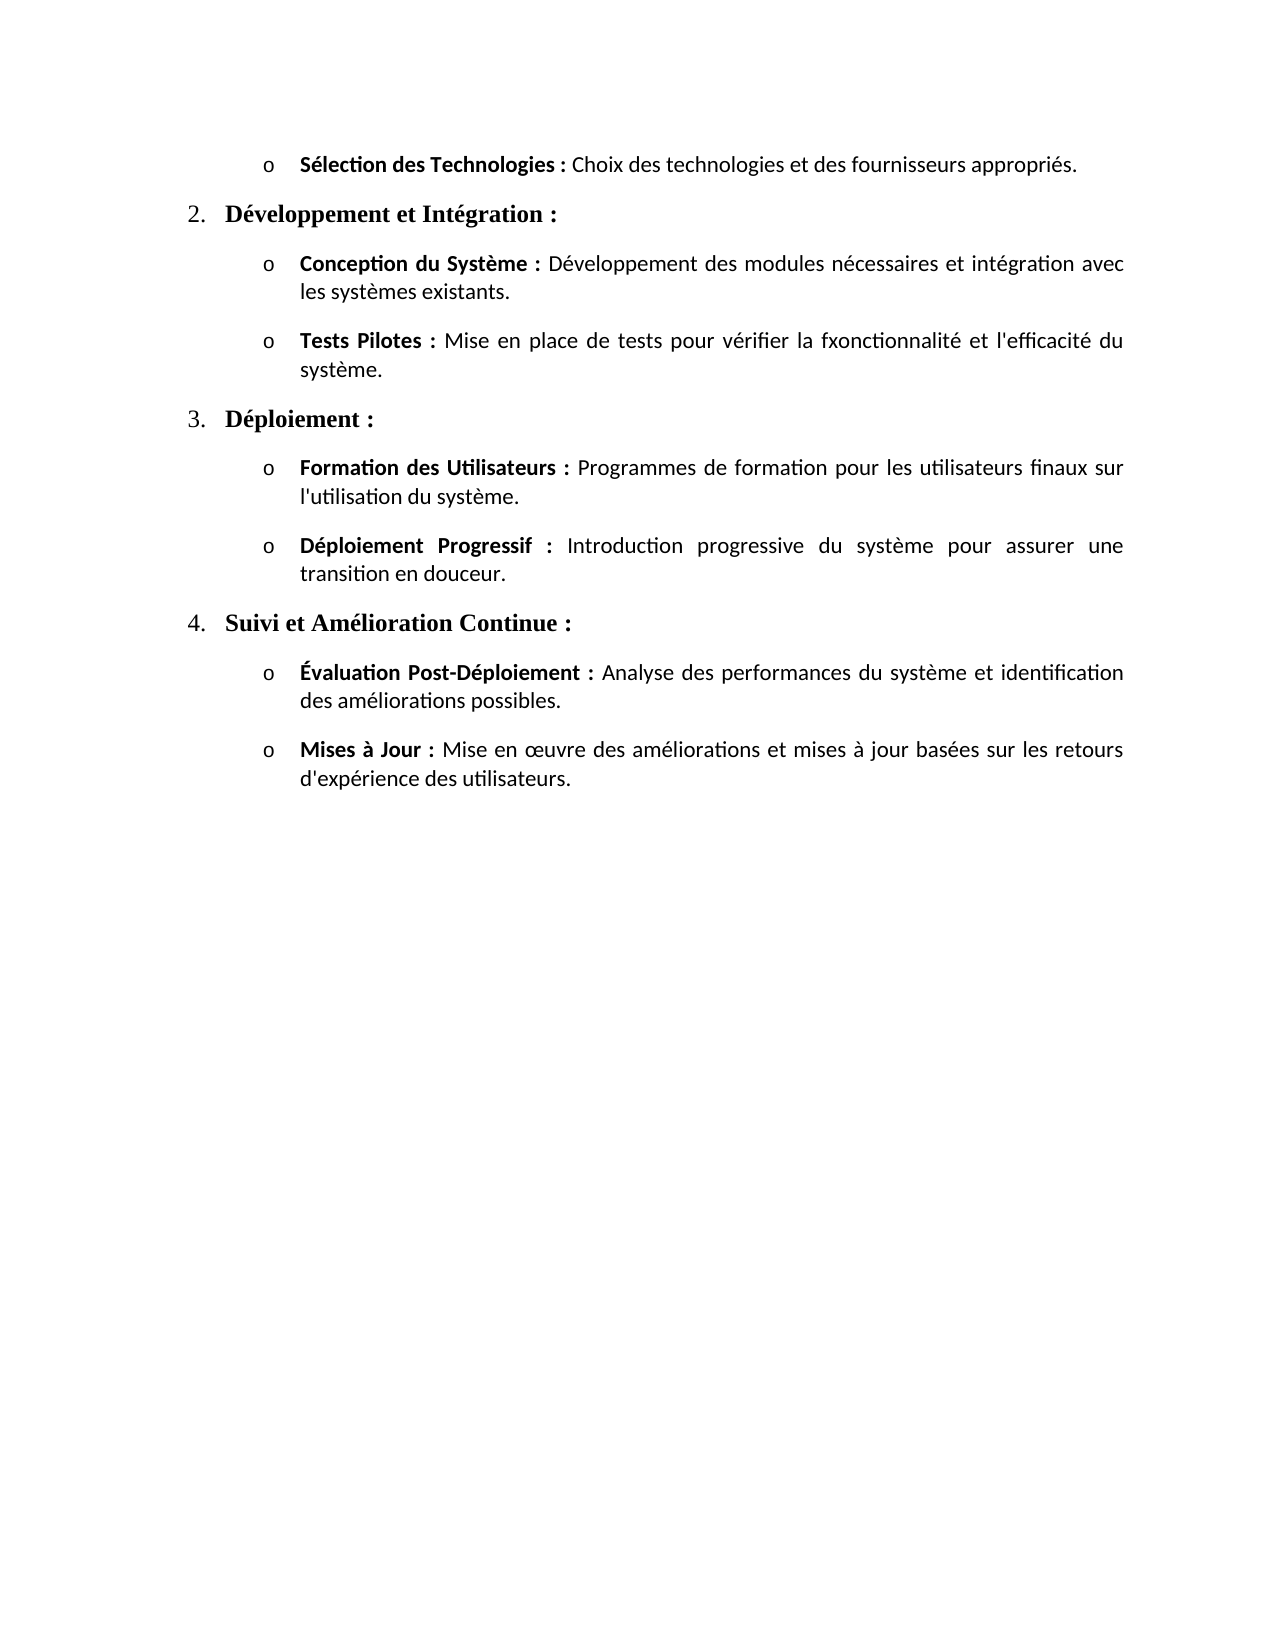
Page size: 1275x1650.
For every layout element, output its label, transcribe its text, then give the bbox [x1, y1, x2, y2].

list Formation des Utilisateurs : Programmes de formation pour les utilisateurs finaux sur l'utilisation du système. [262, 453, 1125, 510]
list Mises à Jour : Mise en œuvre des améliorations et mises à jour basées sur les retours d'expérience des utilisateurs. [262, 735, 1125, 792]
list Tests Pilotes : Mise en place de tests pour vérifier la fxonctionnalité et l'efficacité du système. [262, 326, 1125, 383]
list Sélection des Technologies : Choix des technologies et des fournisseurs appropriés. [262, 150, 1125, 178]
list Évaluation Post-Déploiement : Analyse des performances du système et identification des améliorations possibles. [262, 658, 1125, 714]
list Développement et Intégration : [187, 199, 1125, 228]
list Conception du Système : Développement des modules nécessaires et intégration avec les systèmes existants. [262, 249, 1125, 306]
list Déploiement Progressif : Introduction progressive du système pour assurer une transition en douceur. [262, 531, 1125, 587]
list Déploiement : [187, 404, 1125, 432]
list Suivi et Amélioration Continue : [187, 608, 1125, 637]
